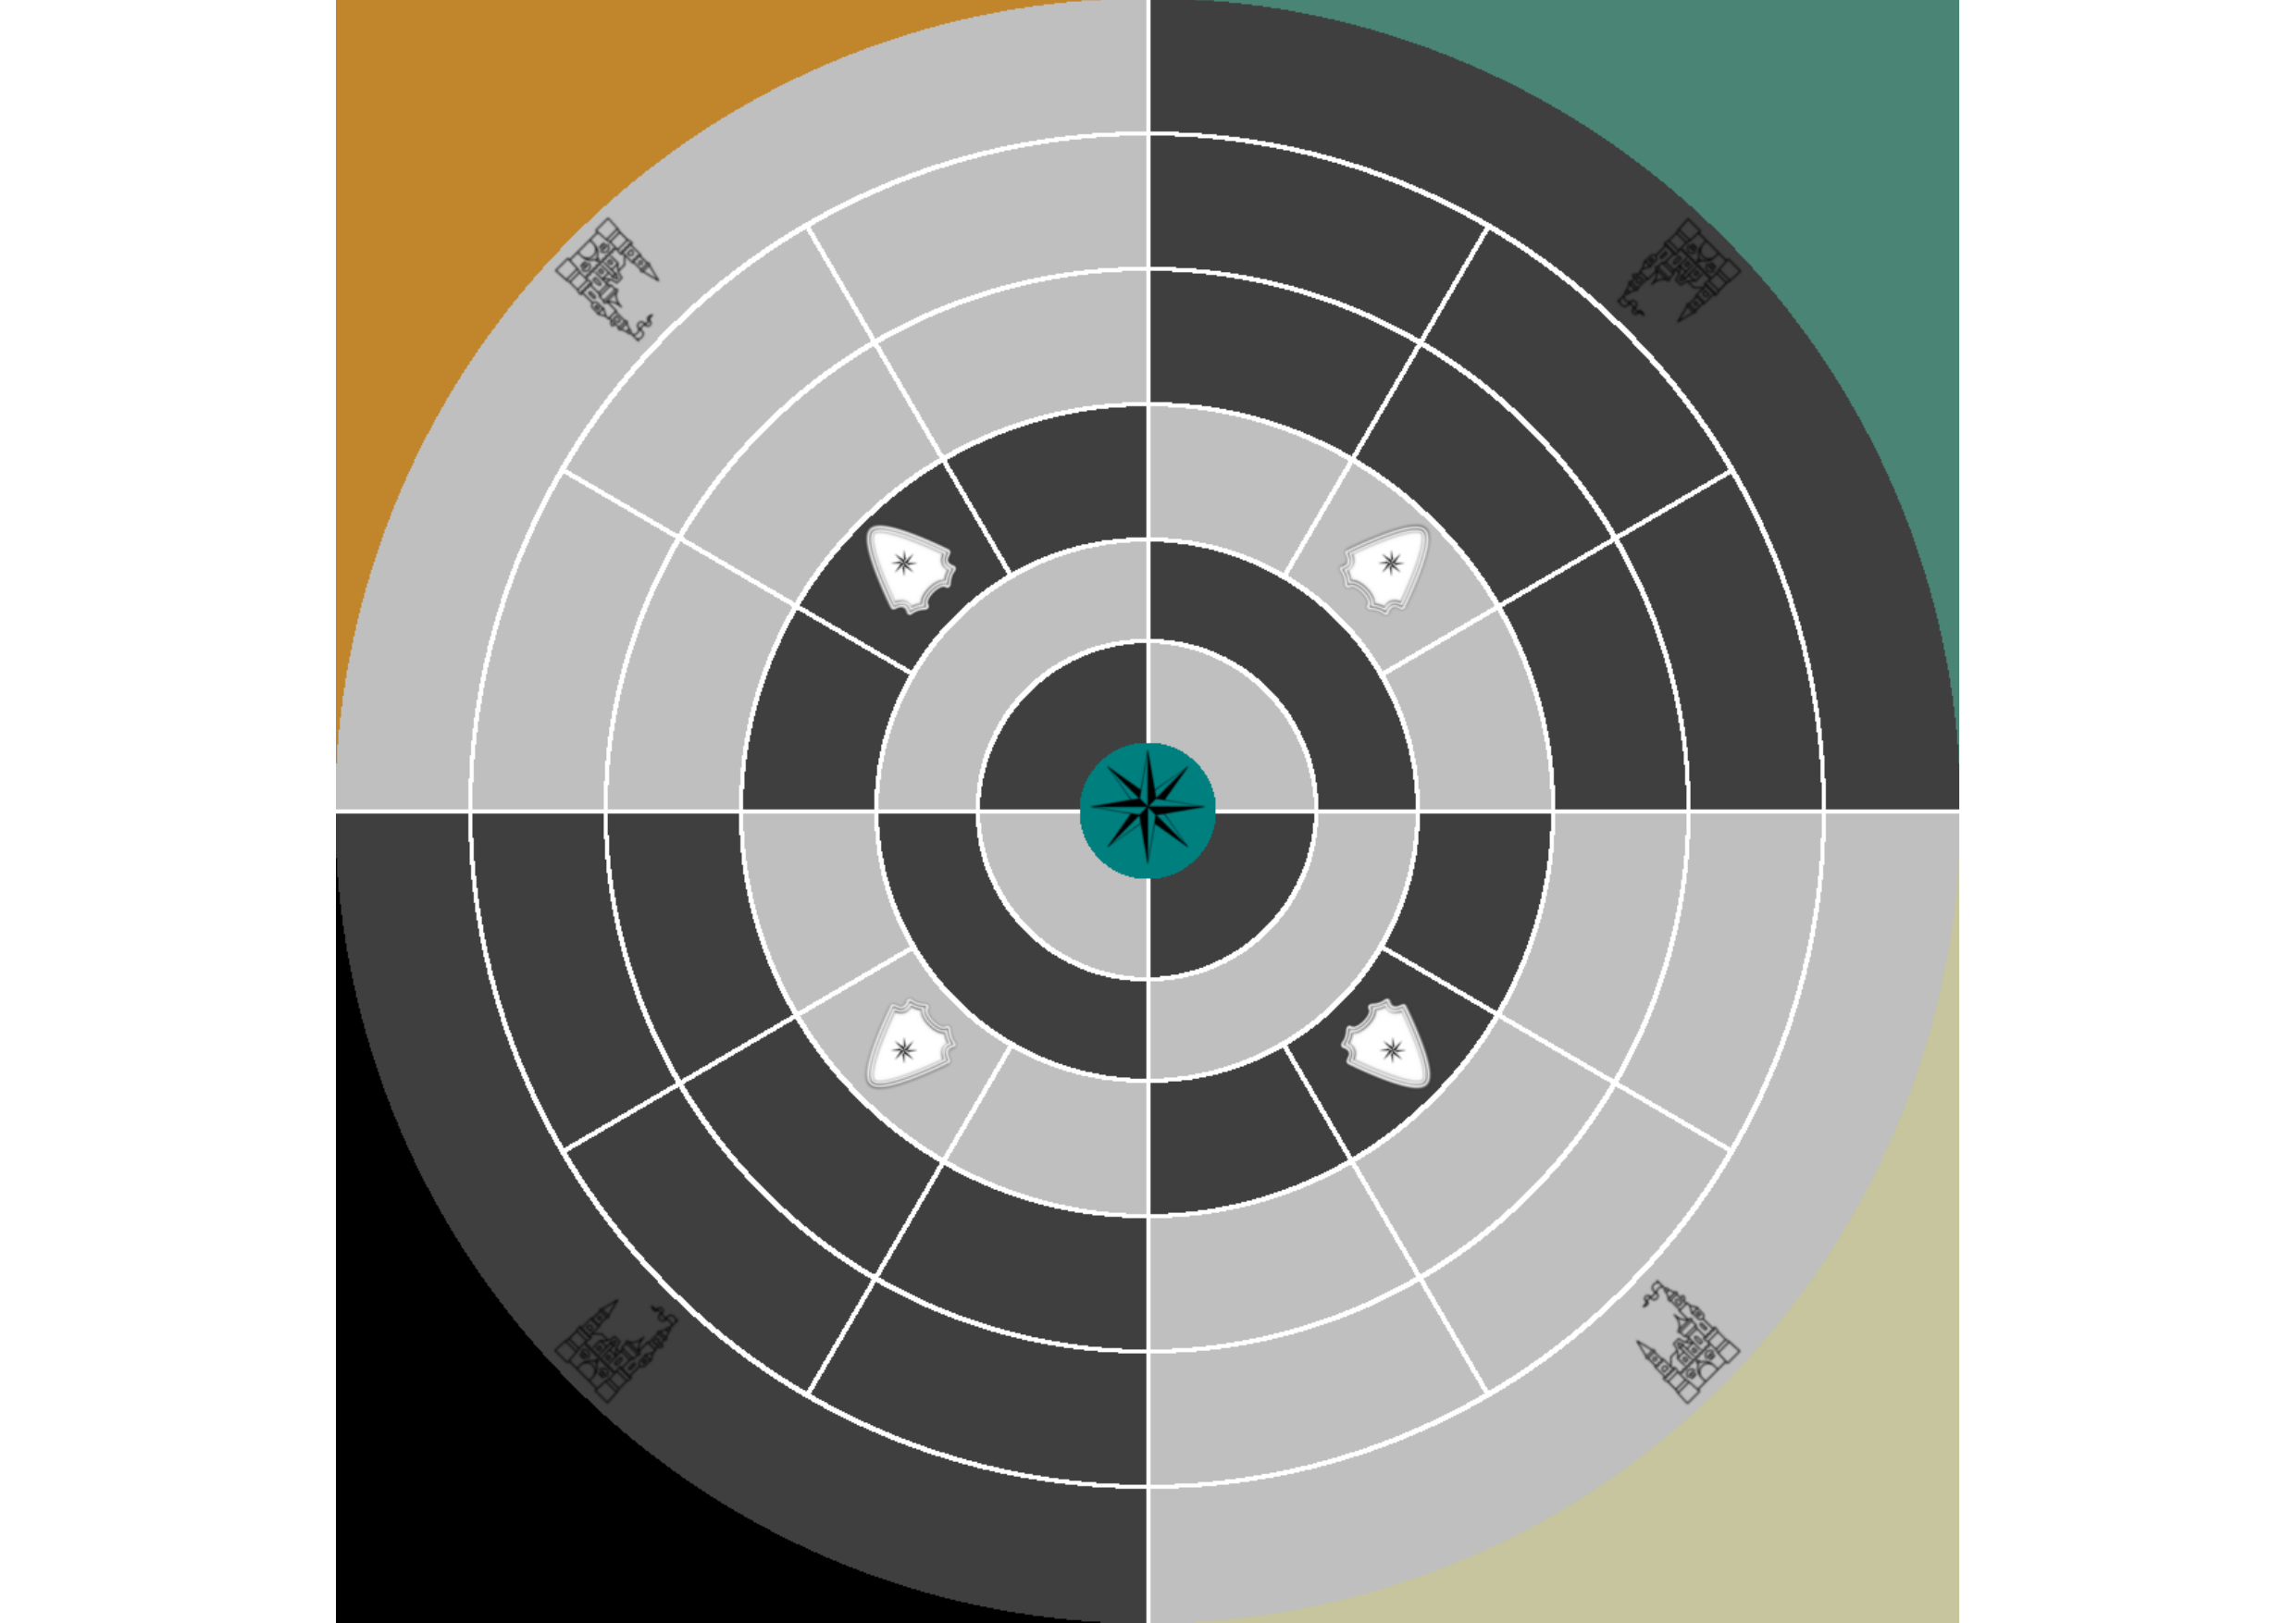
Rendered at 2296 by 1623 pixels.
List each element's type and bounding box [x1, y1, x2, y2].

picture [336, 0, 1960, 1623]
